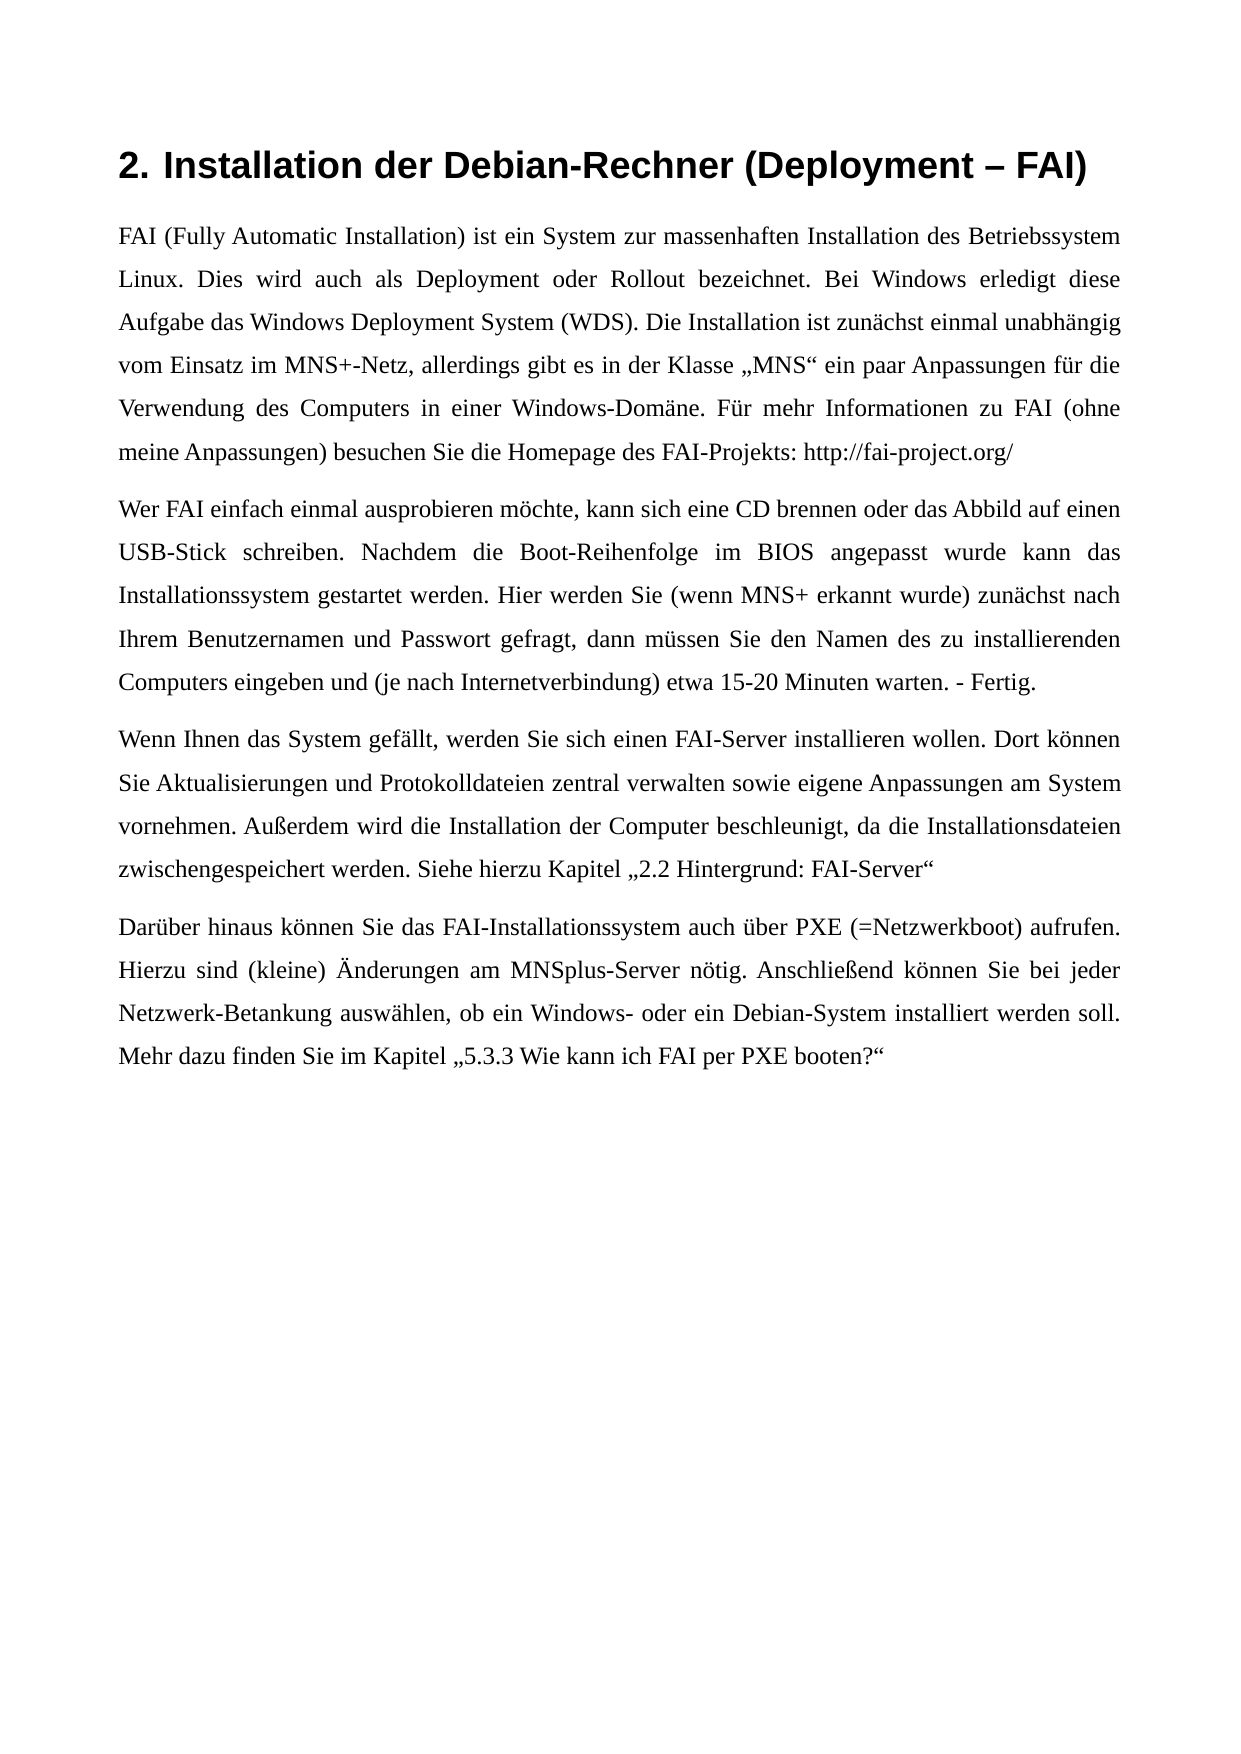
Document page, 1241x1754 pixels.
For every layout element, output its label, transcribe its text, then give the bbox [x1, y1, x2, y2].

text Wenn Ihnen das System gefällt, werden Sie sich einen FAI-Server installieren wollen. Dort können Sie Aktualisierungen und Protokolldateien zentral verwalten sowie eigene Anpassungen am System vornehmen. Außerdem wird die Installation der Computer beschleunigt, da die Installationsdateien zwischengespeichert werden. Siehe hierzu Kapitel „2.2 Hintergrund: FAI-Server“ [118, 724, 1122, 883]
text FAI (Fully Automatic Installation) ist ein System zur massenhaften Installation des Betriebssystem Linux. Dies wird auch als Deployment oder Rollout bezeichnet. Bei Windows erledigt diese Aufgabe das Windows Deployment System (WDS). Die Installation ist zunächst einmal unabhängig vom Einsatz im MNS+-Netz, allerdings gibt es in der Klasse „MNS“ ein paar Anpassungen für die Verwendung des Computers in einer Windows-Domäne. Für mehr Informationen zu FAI (ohne meine Anpassungen) besuchen Sie die Homepage des FAI-Projekts: http://fai-project.org/ [118, 221, 1122, 465]
text Darüber hinaus können Sie das FAI-Installationssystem auch über PXE (=Netzwerkboot) aufrufen. Hierzu sind (kleine) Änderungen am MNSplus-Server nötig. Anschließend können Sie bei jeder Netzwerk-Betankung auswählen, ob ein Windows- oder ein Debian-System installiert werden soll. Mehr dazu finden Sie im Kapitel „5.3.3 Wie kann ich FAI per PXE booten?“ [118, 912, 1122, 1070]
text Wer FAI einfach einmal ausprobieren möchte, kann sich eine CD brennen oder das Abbild auf einen USB-Stick schreiben. Nachdem die Boot-Reihenfolge im BIOS angepasst wurde kann das Installationssystem gestartet werden. Hier werden Sie (wenn MNS+ erkannt wurde) zunächst nach Ihrem Benutzernamen und Passwort gefragt, dann müssen Sie den Namen des zu installierenden Computers eingeben und (je nach Internetverbindung) etwa 15-20 Minuten warten. - Fertig. [118, 494, 1122, 696]
subtitle Installation der Debian-Rechner (Deployment – FAI) [118, 143, 1122, 187]
